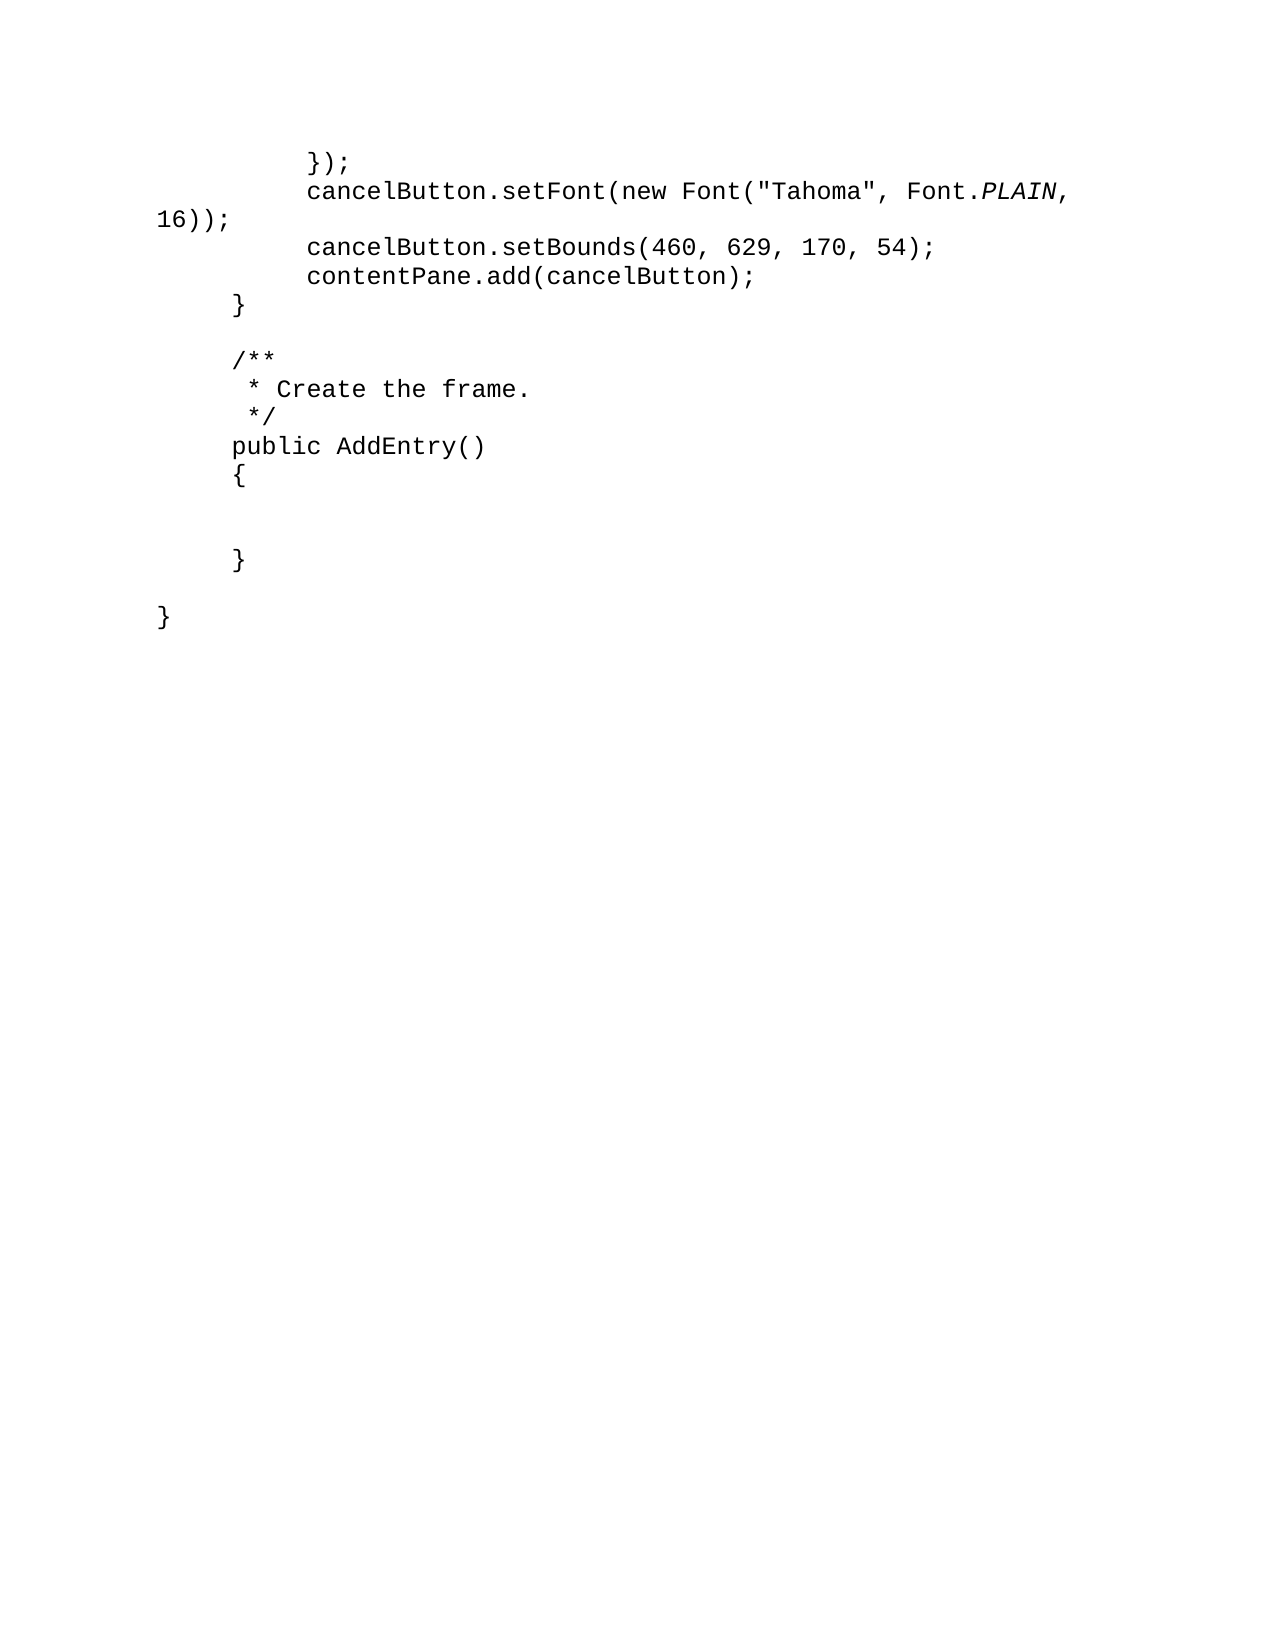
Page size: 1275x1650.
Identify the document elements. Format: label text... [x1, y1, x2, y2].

text cancelButton.setBounds(460, 629, 170, 54); [156, 235, 1118, 263]
text { [156, 462, 1118, 490]
text } [156, 603, 1118, 632]
text } [156, 292, 1118, 320]
text public AddEntry() [156, 433, 1118, 462]
text /** [156, 348, 1118, 377]
text */ [156, 405, 1118, 433]
text contentPane.add(cancelButton); [156, 263, 1118, 292]
text * Create the frame. [156, 377, 1118, 405]
text } [156, 547, 1118, 575]
text cancelButton.setFont(new Font("Tahoma", Font.PLAIN, 16)); [156, 178, 1118, 235]
text }); [156, 150, 1118, 178]
